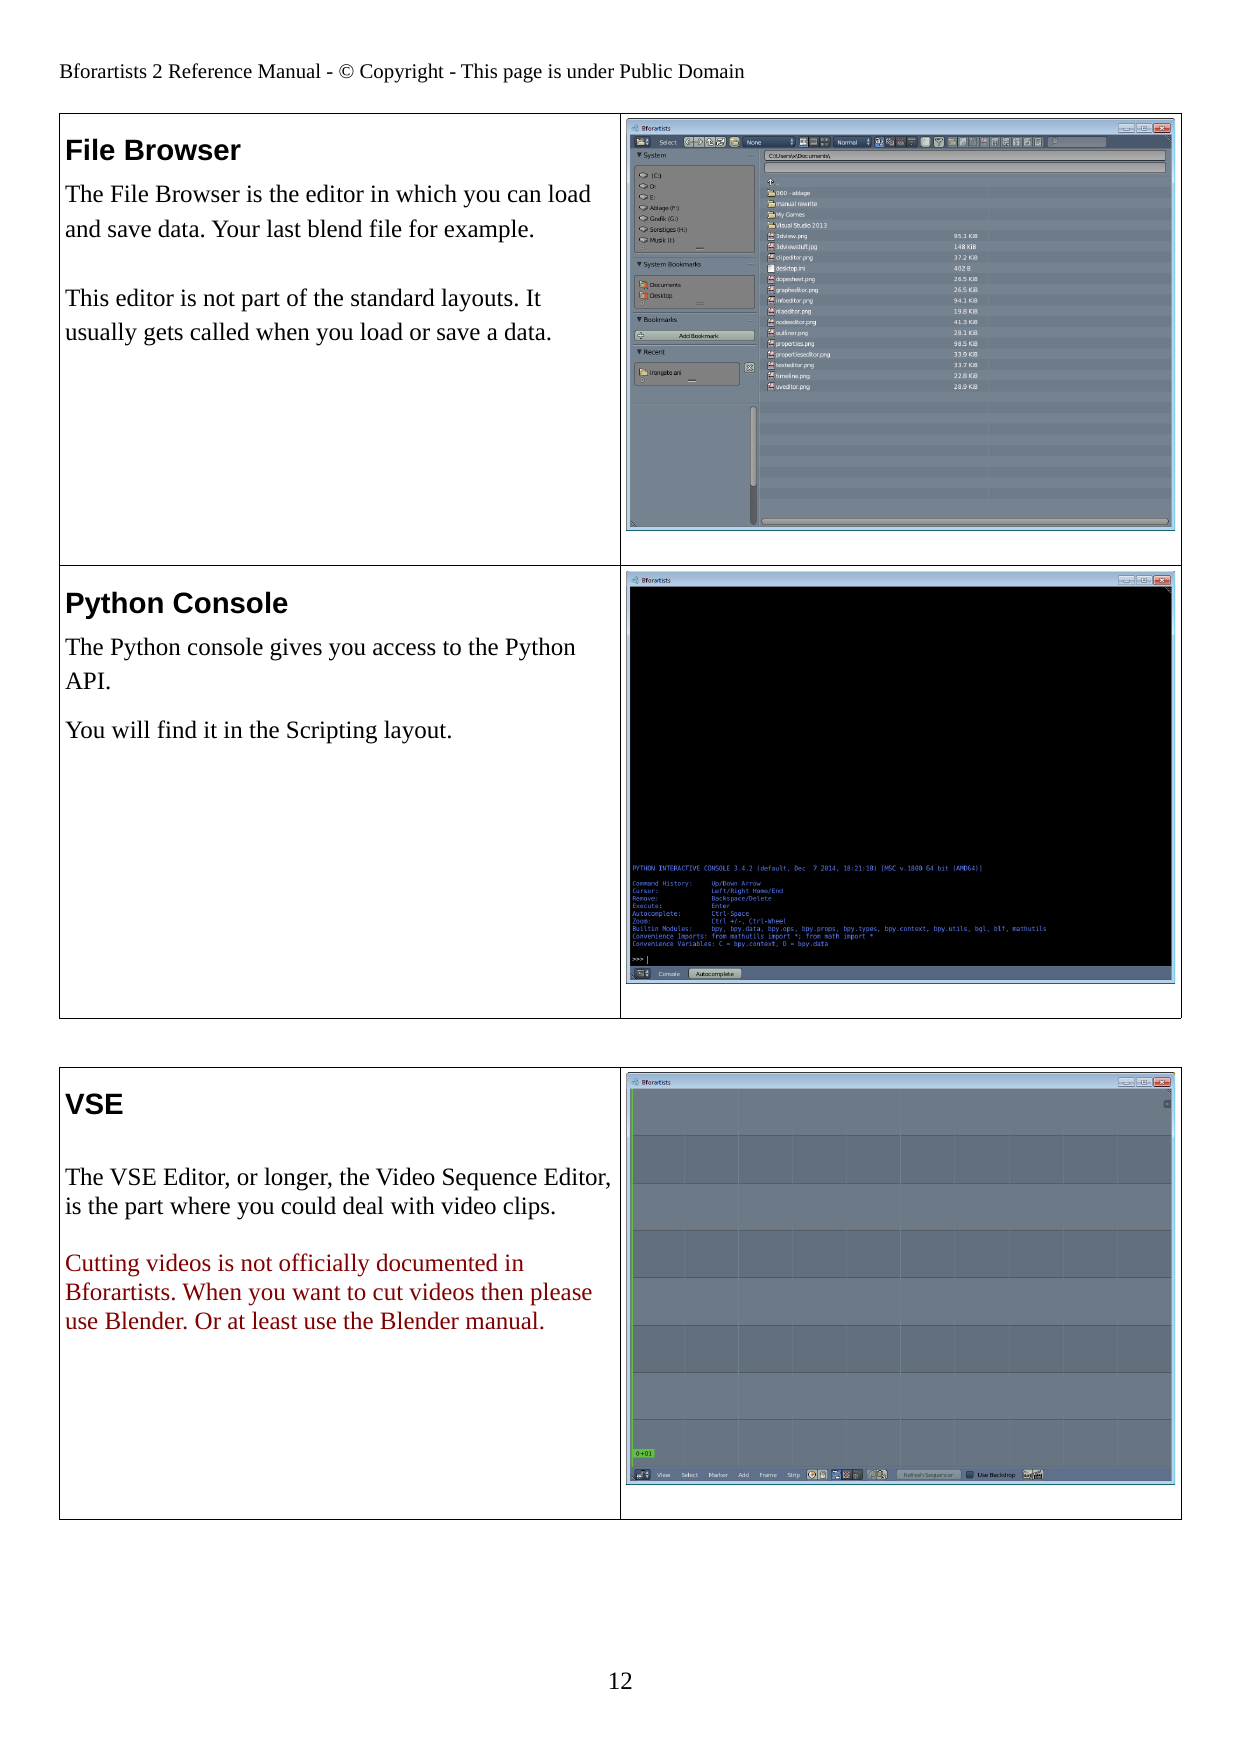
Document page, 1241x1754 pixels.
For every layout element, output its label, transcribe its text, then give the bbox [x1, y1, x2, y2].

picture [625, 118, 1176, 531]
picture [625, 1072, 1176, 1485]
table_cell Python Console The Python console gives you access to the Python API. You will find it in the Scripting layout. [60, 566, 620, 1018]
picture [625, 571, 1176, 984]
table_cell File Browser The File Browser is the editor in which you can load and save data. Your last blend file for example. This editor is not part of the standard layouts. It usually gets called when you load or save a data. [60, 114, 620, 565]
table_header [621, 1068, 1181, 1519]
table_cell [621, 566, 1181, 1018]
table_header VSE The VSE Editor, or longer, the Video Sequence Editor, is the part where you could deal with video clips. Cutting videos is not officially documented in Bforartists. When you want to cut videos then please use Blender. Or at least use the Blender manual. [60, 1068, 620, 1519]
table_cell [621, 114, 1181, 565]
